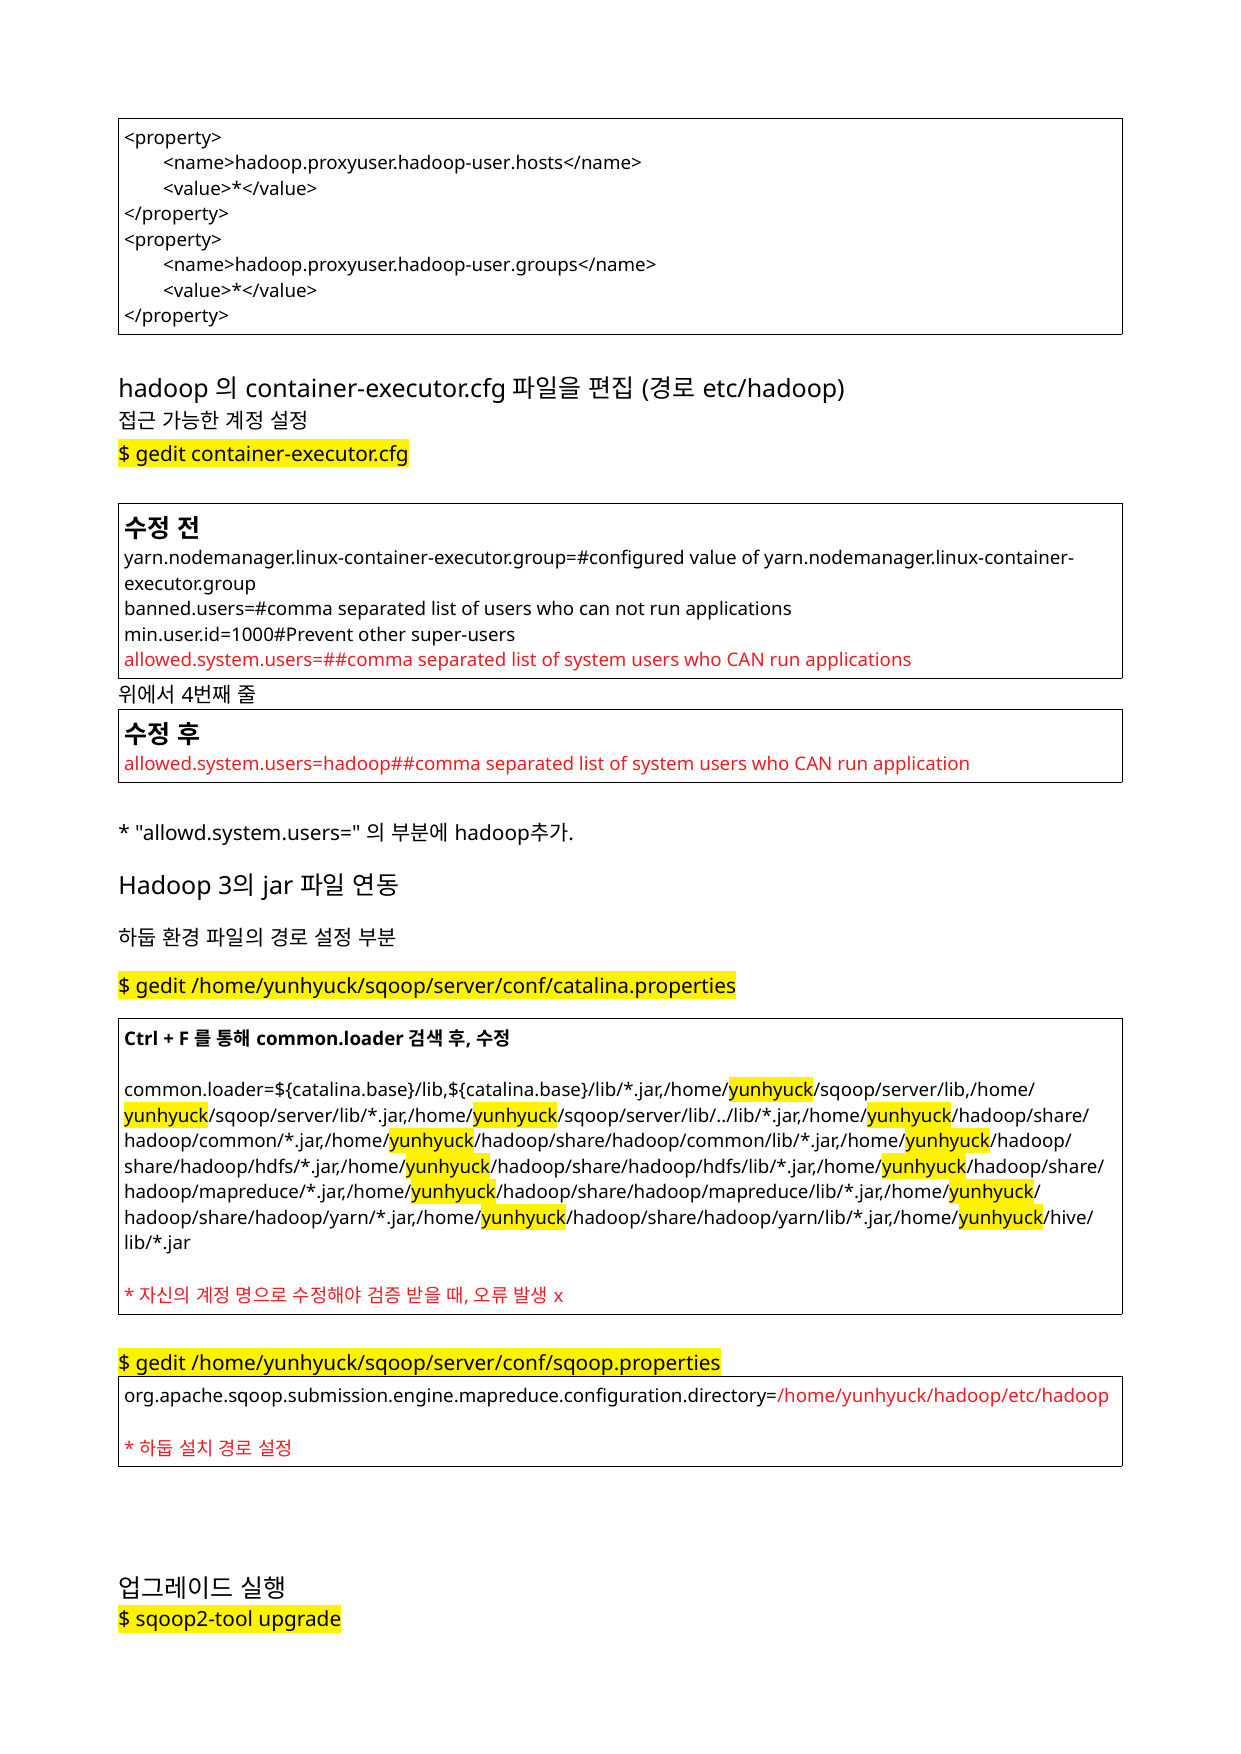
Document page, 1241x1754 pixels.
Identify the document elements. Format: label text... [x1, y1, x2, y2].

text Hadoop 3의 jar 파일 연동 [118, 865, 1122, 902]
text 하둡 환경 파일의 경로 설정 부분 [118, 922, 1122, 952]
text 위에서 4번째 줄 [118, 679, 1122, 708]
table_header 수정 전 yarn.nodemanager.linux-container-executor.group=#configured value of yarn.nodemanager.linux-container-executor.group banned.users=#comma separated list of users who can not run applications min.user.id=1000#Prevent other super-users allowed.system.users=##comma separated list of system users who CAN run applications [119, 504, 1122, 678]
text 접근 가능한 계정 설정 [118, 404, 1122, 434]
text $ gedit /home/yunhyuck/sqoop/server/conf/sqoop.properties [118, 1348, 1122, 1376]
table_header 수정 후 allowed.system.users=hadoop##comma separated list of system users who CAN run application [119, 710, 1122, 782]
text * "allowd.system.users=" 의 부분에 hadoop추가. [118, 816, 1122, 846]
text $ sqoop2-tool upgrade [118, 1604, 1122, 1633]
text $ gedit container-executor.cfg [118, 434, 1122, 468]
text hadoop 의 container-executor.cfg 파일을 편집 (경로 etc/hadoop) [118, 335, 1122, 404]
text 업그레이드 실행 [118, 1568, 1122, 1604]
table_header Ctrl + F 를 통해 common.loader 검색 후, 수정 common.loader=${catalina.base}/lib,${catalina.base}/lib/*.jar,/home/yunhyuck/sqoop/server/lib,/home/yunhyuck/sqoop/server/lib/*.jar,/home/yunhyuck/sqoop/server/lib/../lib/*.jar,/home/yunhyuck/hadoop/share/hadoop/common/*.jar,/home/yunhyuck/hadoop/share/hadoop/common/lib/*.jar,/home/yunhyuck/hadoop/share/hadoop/hdfs/*.jar,/home/yunhyuck/hadoop/share/hadoop/hdfs/lib/*.jar,/home/yunhyuck/hadoop/share/hadoop/mapreduce/*.jar,/home/yunhyuck/hadoop/share/hadoop/mapreduce/lib/*.jar,/home/yunhyuck/hadoop/share/hadoop/yarn/*.jar,/home/yunhyuck/hadoop/share/hadoop/yarn/lib/*.jar,/home/yunhyuck/hive/lib/*.jar * 자신의 계정 명으로 수정해야 검증 받을 때, 오류 발생 x [119, 1019, 1122, 1314]
text $ gedit /home/yunhyuck/sqoop/server/conf/catalina.properties [118, 971, 1122, 999]
table_header <property> <name>hadoop.proxyuser.hadoop-user.hosts</name> <value>*</value> </property> <property> <name>hadoop.proxyuser.hadoop-user.groups</name> <value>*</value> </property> [119, 119, 1122, 334]
table_header org.apache.sqoop.submission.engine.mapreduce.configuration.directory=/home/yunhyuck/hadoop/etc/hadoop * 하둡 설치 경로 설정 [119, 1377, 1122, 1466]
